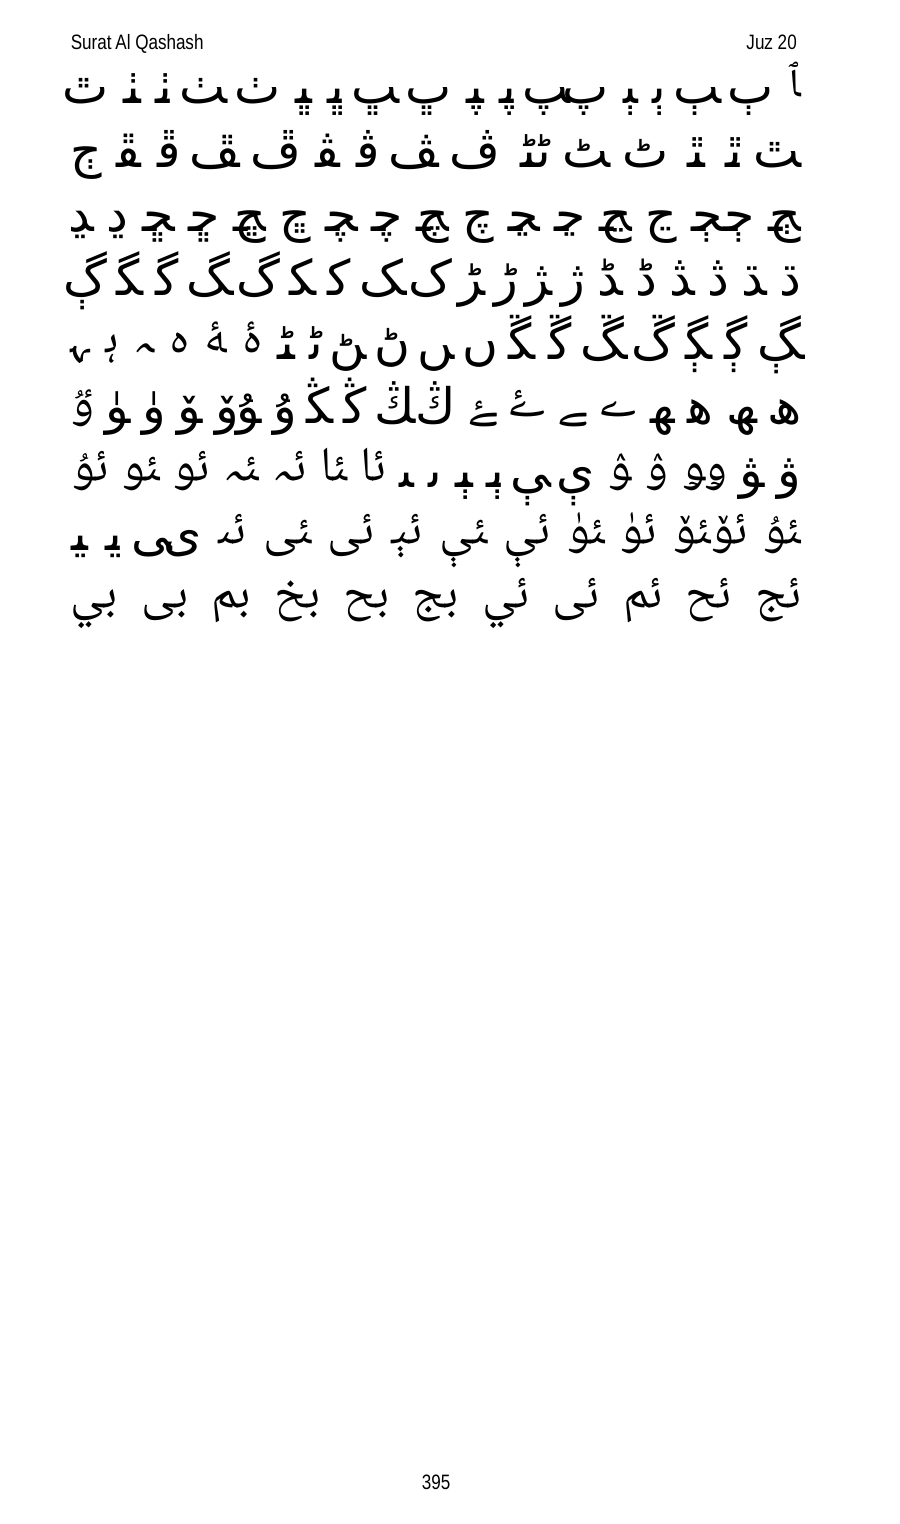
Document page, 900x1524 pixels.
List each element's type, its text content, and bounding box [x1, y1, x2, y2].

text ﭑ ﭒ ﭓ ﭔ ﭕ ﭖﭗ ﭘ ﭙ ﭚ ﭛ ﭜ ﭝ ﭞ ﭟ ﭠ ﭡ ﭢ ﭣ ﭤ ﭥ ﭦ ﭧ ﭨﭩ ﭪ ﭫ ﭬ ﭭ ﭮ ﭯ ﭰ ﭱ ﭲ [71, 60, 801, 188]
text ﭳ ﭴﭵ ﭶ ﭷ ﭸ ﭹ ﭺ ﭻ ﭼ ﭽ ﭾ ﭿ ﮀ ﮁ ﮂ ﮃ ﮄ ﮅ ﮆ ﮇ ﮈ ﮉ ﮊ ﮋ ﮌ ﮍ ﮎ ﮏ ﮐ ﮑ ﮒ ﮓ ﮔ ﮕ ﮖ ﮗ ﮘ ﮙ ﮚ ﮛ ﮜ ﮝ ﮞ ﮟ ﮠ ﮡ ﮢ ﮣ ﮤ ﮥ ﮦ ﮧ ﮨ ﮩ ﮪ ﮫ ﮬ ﮭ ﮮ ﮯ ﮰ ﮱ ﯓ ﯔ ﯕ ﯖ ﯗ ﯘﯙ ﯚ ﯛ ﯜ ﯝ ﯞ ﯟ ﯠﯡ ﯢ ﯣ ﯤ ﯥ ﯦ ﯧ ﯨ ﯩ ﯪ ﯫ ﯬ ﯭ ﯮ ﯯ ﯰ ﯱ ﯲﯳ ﯴ ﯵ ﯶ ﯷ ﯸ ﯹ ﯺ ﯻ ﯼﯽ ﯾ ﯿ ﰀ ﰁ ﰂ ﰃ ﰄ ﰅ ﰆ ﰇ ﰈ ﰉ ﰊ [71, 188, 801, 635]
